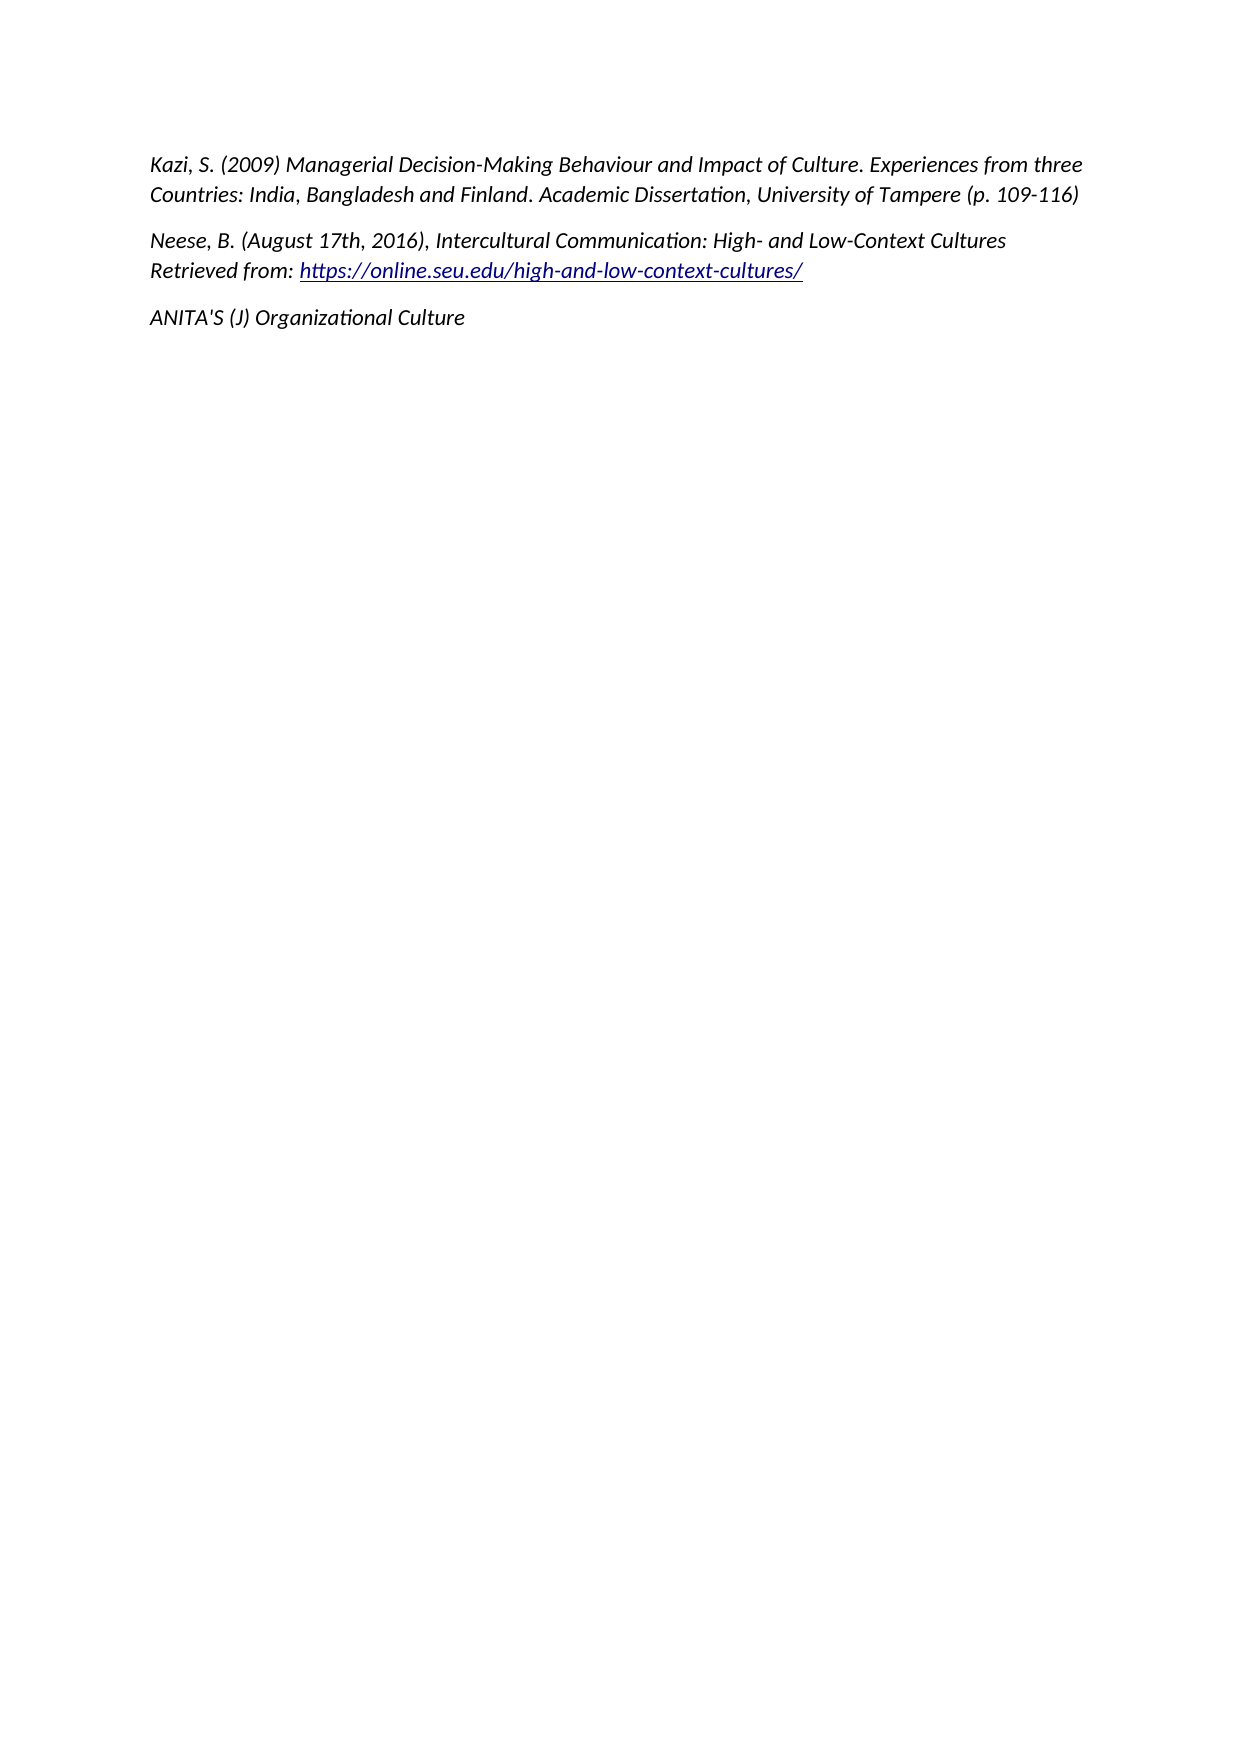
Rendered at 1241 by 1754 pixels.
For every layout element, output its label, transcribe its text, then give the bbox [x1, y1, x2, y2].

text Kazi, S. (2009) Managerial Decision-Making Behaviour and Impact of Culture. Experiences from three Countries: India, Bangladesh and Finland. Academic Dissertation, University of Tampere (p. 109-116) [150, 150, 1090, 208]
text Neese, B. (August 17th, 2016), Intercultural Communication: High- and Low-Context Cultures Retrieved from: https://online.seu.edu/high-and-low-context-cultures/ [150, 226, 1090, 284]
text ANITA'S (J) Organizational Culture [150, 303, 1090, 331]
